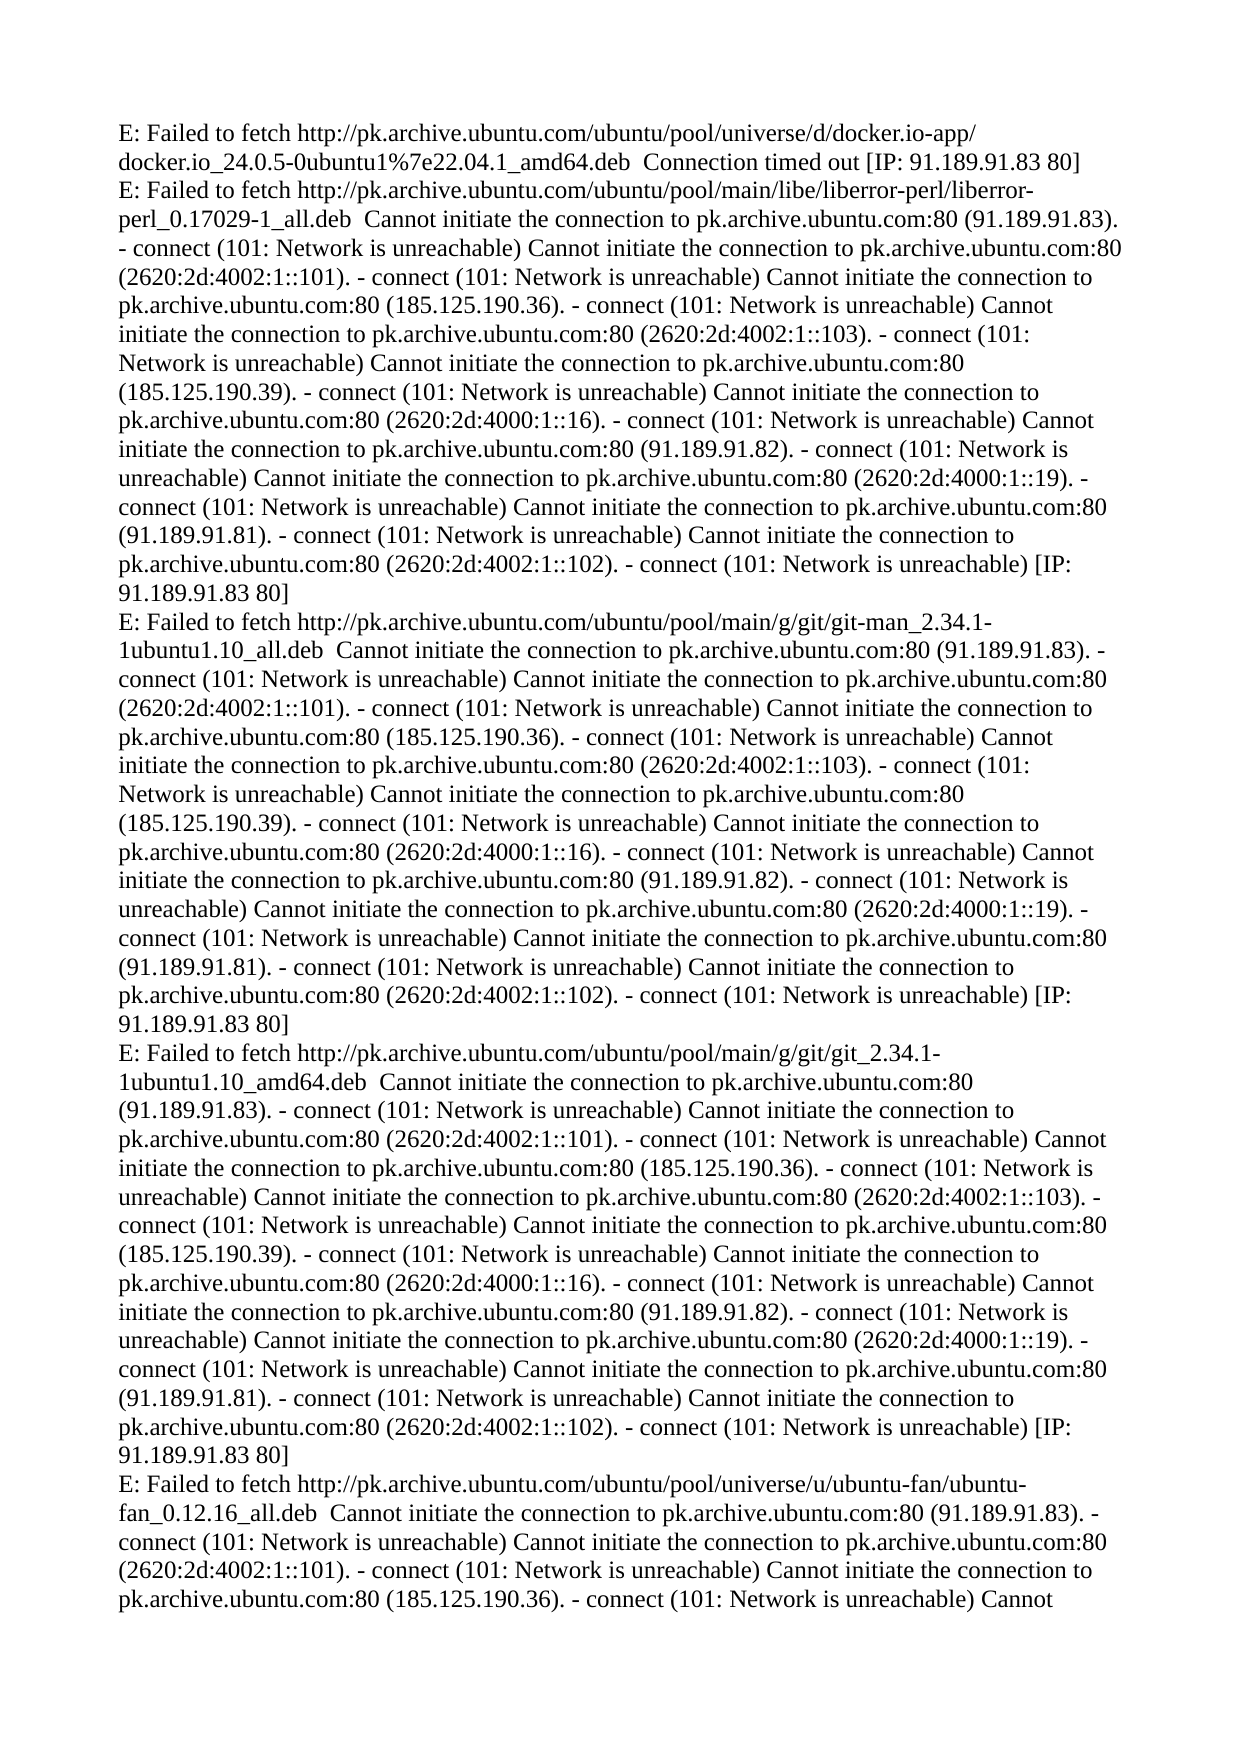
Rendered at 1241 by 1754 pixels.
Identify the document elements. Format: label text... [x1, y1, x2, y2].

text E: Failed to fetch http://pk.archive.ubuntu.com/ubuntu/pool/main/g/git/git-man_2.34.1-1ubuntu1.10_all.deb Cannot initiate the connection to pk.archive.ubuntu.com:80 (91.189.91.83). - connect (101: Network is unreachable) Cannot initiate the connection to pk.archive.ubuntu.com:80 (2620:2d:4002:1::101). - connect (101: Network is unreachable) Cannot initiate the connection to pk.archive.ubuntu.com:80 (185.125.190.36). - connect (101: Network is unreachable) Cannot initiate the connection to pk.archive.ubuntu.com:80 (2620:2d:4002:1::103). - connect (101: Network is unreachable) Cannot initiate the connection to pk.archive.ubuntu.com:80 (185.125.190.39). - connect (101: Network is unreachable) Cannot initiate the connection to pk.archive.ubuntu.com:80 (2620:2d:4000:1::16). - connect (101: Network is unreachable) Cannot initiate the connection to pk.archive.ubuntu.com:80 (91.189.91.82). - connect (101: Network is unreachable) Cannot initiate the connection to pk.archive.ubuntu.com:80 (2620:2d:4000:1::19). - connect (101: Network is unreachable) Cannot initiate the connection to pk.archive.ubuntu.com:80 (91.189.91.81). - connect (101: Network is unreachable) Cannot initiate the connection to pk.archive.ubuntu.com:80 (2620:2d:4002:1::102). - connect (101: Network is unreachable) [IP: 91.189.91.83 80] [118, 607, 1122, 1038]
text E: Failed to fetch http://pk.archive.ubuntu.com/ubuntu/pool/universe/d/docker.io-app/docker.io_24.0.5-0ubuntu1%7e22.04.1_amd64.deb Connection timed out [IP: 91.189.91.83 80] [118, 118, 1122, 176]
text E: Failed to fetch http://pk.archive.ubuntu.com/ubuntu/pool/universe/u/ubuntu-fan/ubuntu-fan_0.12.16_all.deb Cannot initiate the connection to pk.archive.ubuntu.com:80 (91.189.91.83). - connect (101: Network is unreachable) Cannot initiate the connection to pk.archive.ubuntu.com:80 (2620:2d:4002:1::101). - connect (101: Network is unreachable) Cannot initiate the connection to pk.archive.ubuntu.com:80 (185.125.190.36). - connect (101: Network is unreachable) Cannot [118, 1469, 1122, 1613]
text E: Failed to fetch http://pk.archive.ubuntu.com/ubuntu/pool/main/g/git/git_2.34.1-1ubuntu1.10_amd64.deb Cannot initiate the connection to pk.archive.ubuntu.com:80 (91.189.91.83). - connect (101: Network is unreachable) Cannot initiate the connection to pk.archive.ubuntu.com:80 (2620:2d:4002:1::101). - connect (101: Network is unreachable) Cannot initiate the connection to pk.archive.ubuntu.com:80 (185.125.190.36). - connect (101: Network is unreachable) Cannot initiate the connection to pk.archive.ubuntu.com:80 (2620:2d:4002:1::103). - connect (101: Network is unreachable) Cannot initiate the connection to pk.archive.ubuntu.com:80 (185.125.190.39). - connect (101: Network is unreachable) Cannot initiate the connection to pk.archive.ubuntu.com:80 (2620:2d:4000:1::16). - connect (101: Network is unreachable) Cannot initiate the connection to pk.archive.ubuntu.com:80 (91.189.91.82). - connect (101: Network is unreachable) Cannot initiate the connection to pk.archive.ubuntu.com:80 (2620:2d:4000:1::19). - connect (101: Network is unreachable) Cannot initiate the connection to pk.archive.ubuntu.com:80 (91.189.91.81). - connect (101: Network is unreachable) Cannot initiate the connection to pk.archive.ubuntu.com:80 (2620:2d:4002:1::102). - connect (101: Network is unreachable) [IP: 91.189.91.83 80] [118, 1038, 1122, 1469]
text E: Failed to fetch http://pk.archive.ubuntu.com/ubuntu/pool/main/libe/liberror-perl/liberror-perl_0.17029-1_all.deb Cannot initiate the connection to pk.archive.ubuntu.com:80 (91.189.91.83). - connect (101: Network is unreachable) Cannot initiate the connection to pk.archive.ubuntu.com:80 (2620:2d:4002:1::101). - connect (101: Network is unreachable) Cannot initiate the connection to pk.archive.ubuntu.com:80 (185.125.190.36). - connect (101: Network is unreachable) Cannot initiate the connection to pk.archive.ubuntu.com:80 (2620:2d:4002:1::103). - connect (101: Network is unreachable) Cannot initiate the connection to pk.archive.ubuntu.com:80 (185.125.190.39). - connect (101: Network is unreachable) Cannot initiate the connection to pk.archive.ubuntu.com:80 (2620:2d:4000:1::16). - connect (101: Network is unreachable) Cannot initiate the connection to pk.archive.ubuntu.com:80 (91.189.91.82). - connect (101: Network is unreachable) Cannot initiate the connection to pk.archive.ubuntu.com:80 (2620:2d:4000:1::19). - connect (101: Network is unreachable) Cannot initiate the connection to pk.archive.ubuntu.com:80 (91.189.91.81). - connect (101: Network is unreachable) Cannot initiate the connection to pk.archive.ubuntu.com:80 (2620:2d:4002:1::102). - connect (101: Network is unreachable) [IP: 91.189.91.83 80] [118, 176, 1122, 607]
